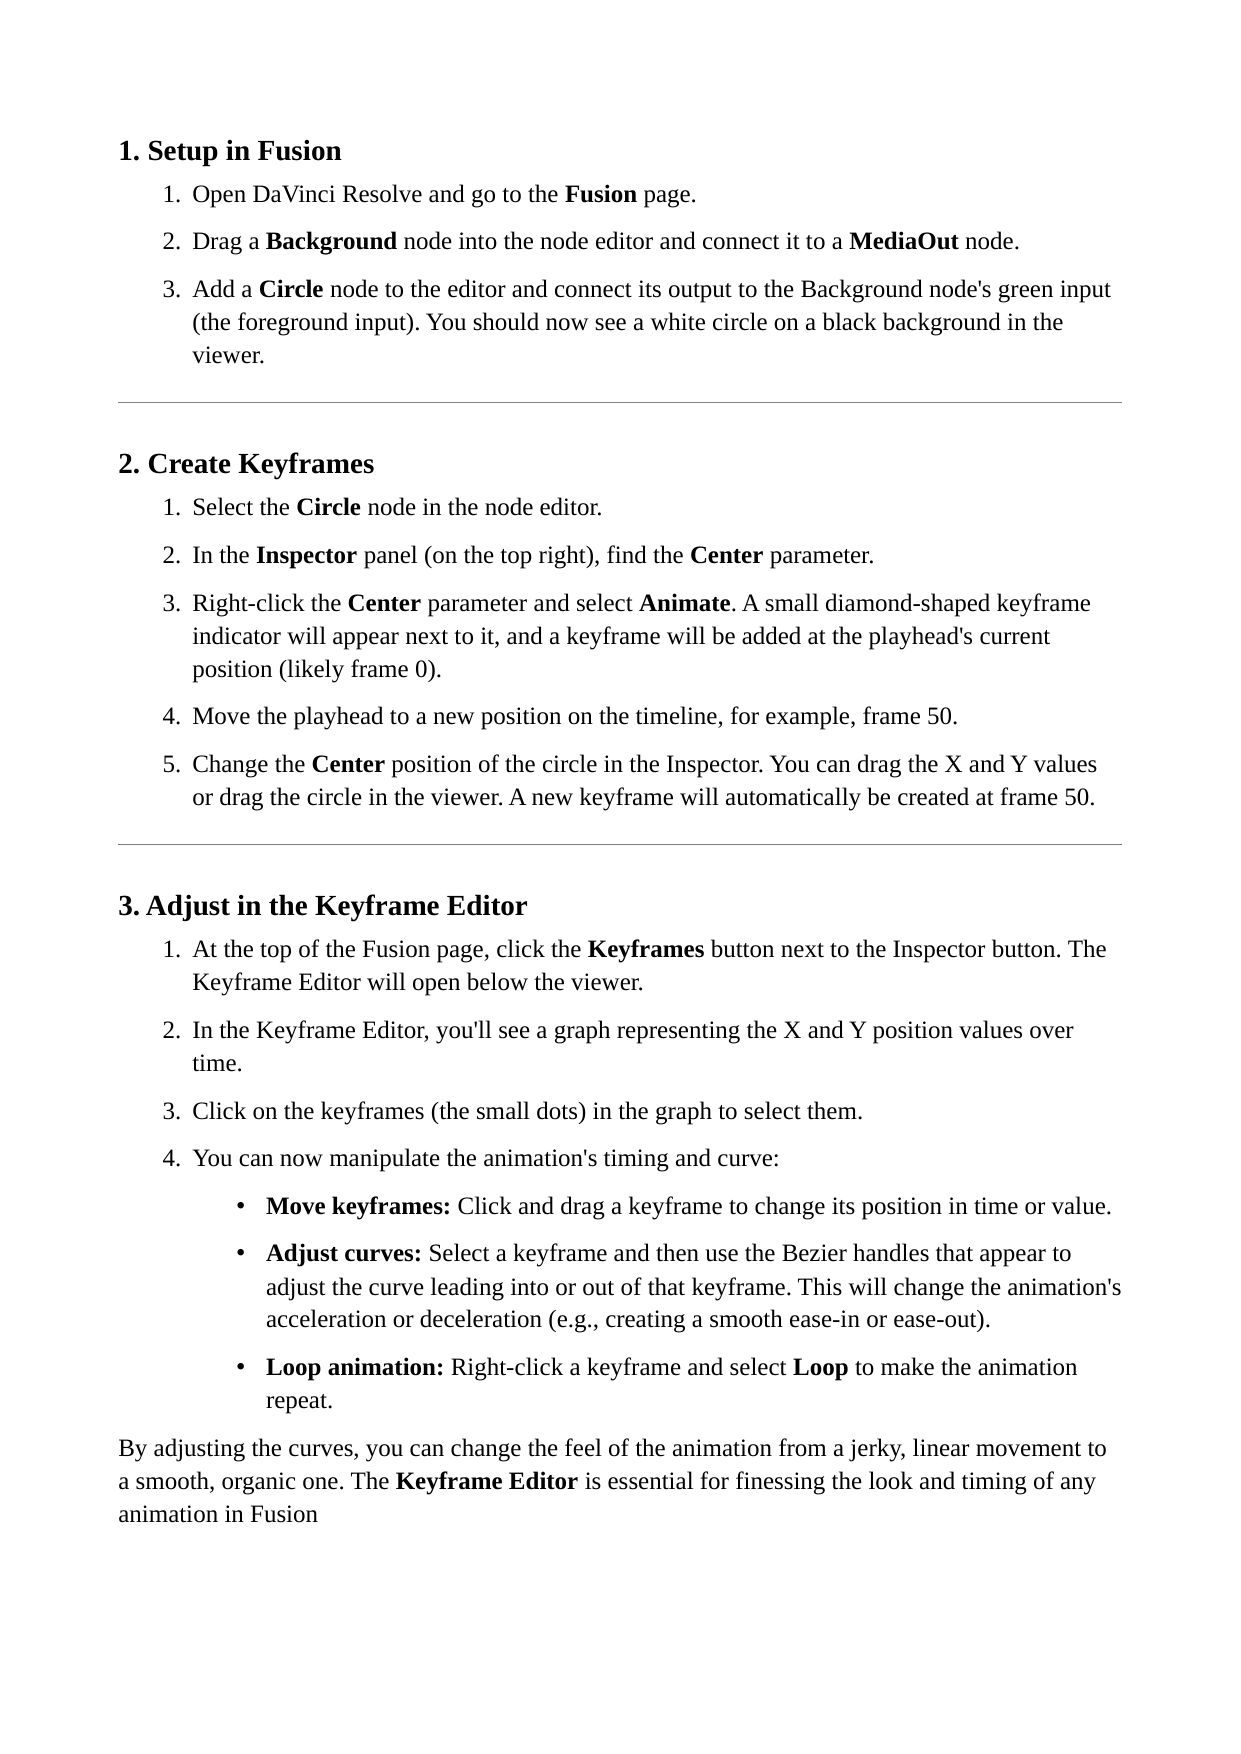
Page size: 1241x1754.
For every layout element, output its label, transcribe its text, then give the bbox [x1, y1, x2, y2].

list You can now manipulate the animation's timing and curve: [162, 1143, 1122, 1172]
list Move keyframes: Click and drag a keyframe to change its position in time or value. [236, 1191, 1122, 1220]
list In the Inspector panel (on the top right), find the Center parameter. [162, 540, 1122, 569]
list Change the Center position of the circle in the Inspector. You can drag the X and Y values or drag the circle in the viewer. A new keyframe will automatically be created at frame 50. [162, 749, 1122, 811]
subtitle 1. Setup in Fusion [118, 133, 1122, 166]
list Click on the keyframes (the small dots) in the graph to select them. [162, 1096, 1122, 1124]
list Adjust curves: Select a keyframe and then use the Bezier handles that appear to adjust the curve leading into or out of that keyframe. This will change the animation's acceleration or deceleration (e.g., creating a smooth ease-in or ease-out). [236, 1238, 1122, 1333]
text By adjusting the curves, you can change the feel of the animation from a jerky, linear movement to a smooth, organic one. The Keyframe Editor is essential for finessing the look and timing of any animation in Fusion [118, 1433, 1122, 1528]
list Right-click the Center parameter and select Animate. A small diamond-shaped keyframe indicator will appear next to it, and a keyframe will be added at the playhead's current position (likely frame 0). [162, 588, 1122, 682]
list At the top of the Fusion page, click the Keyframes button next to the Inspector button. The Keyframe Editor will open below the viewer. [162, 934, 1122, 996]
list Add a Circle node to the editor and connect its output to the Background node's green input (the foreground input). You should now see a white circle on a black background in the viewer. [162, 274, 1122, 369]
list In the Keyframe Editor, you'll see a graph representing the X and Y position values over time. [162, 1015, 1122, 1077]
list Select the Circle node in the node editor. [162, 492, 1122, 521]
list Drag a Background node into the node editor and connect it to a MediaOut node. [162, 226, 1122, 255]
list Loop animation: Right-click a keyframe and select Loop to make the animation repeat. [236, 1352, 1122, 1414]
list Open DaVinci Resolve and go to the Fusion page. [162, 179, 1122, 207]
list Move the playhead to a new position on the timeline, for example, frame 50. [162, 701, 1122, 730]
subtitle 2. Create Keyframes [118, 446, 1122, 480]
subtitle 3. Adjust in the Keyframe Editor [118, 888, 1122, 922]
